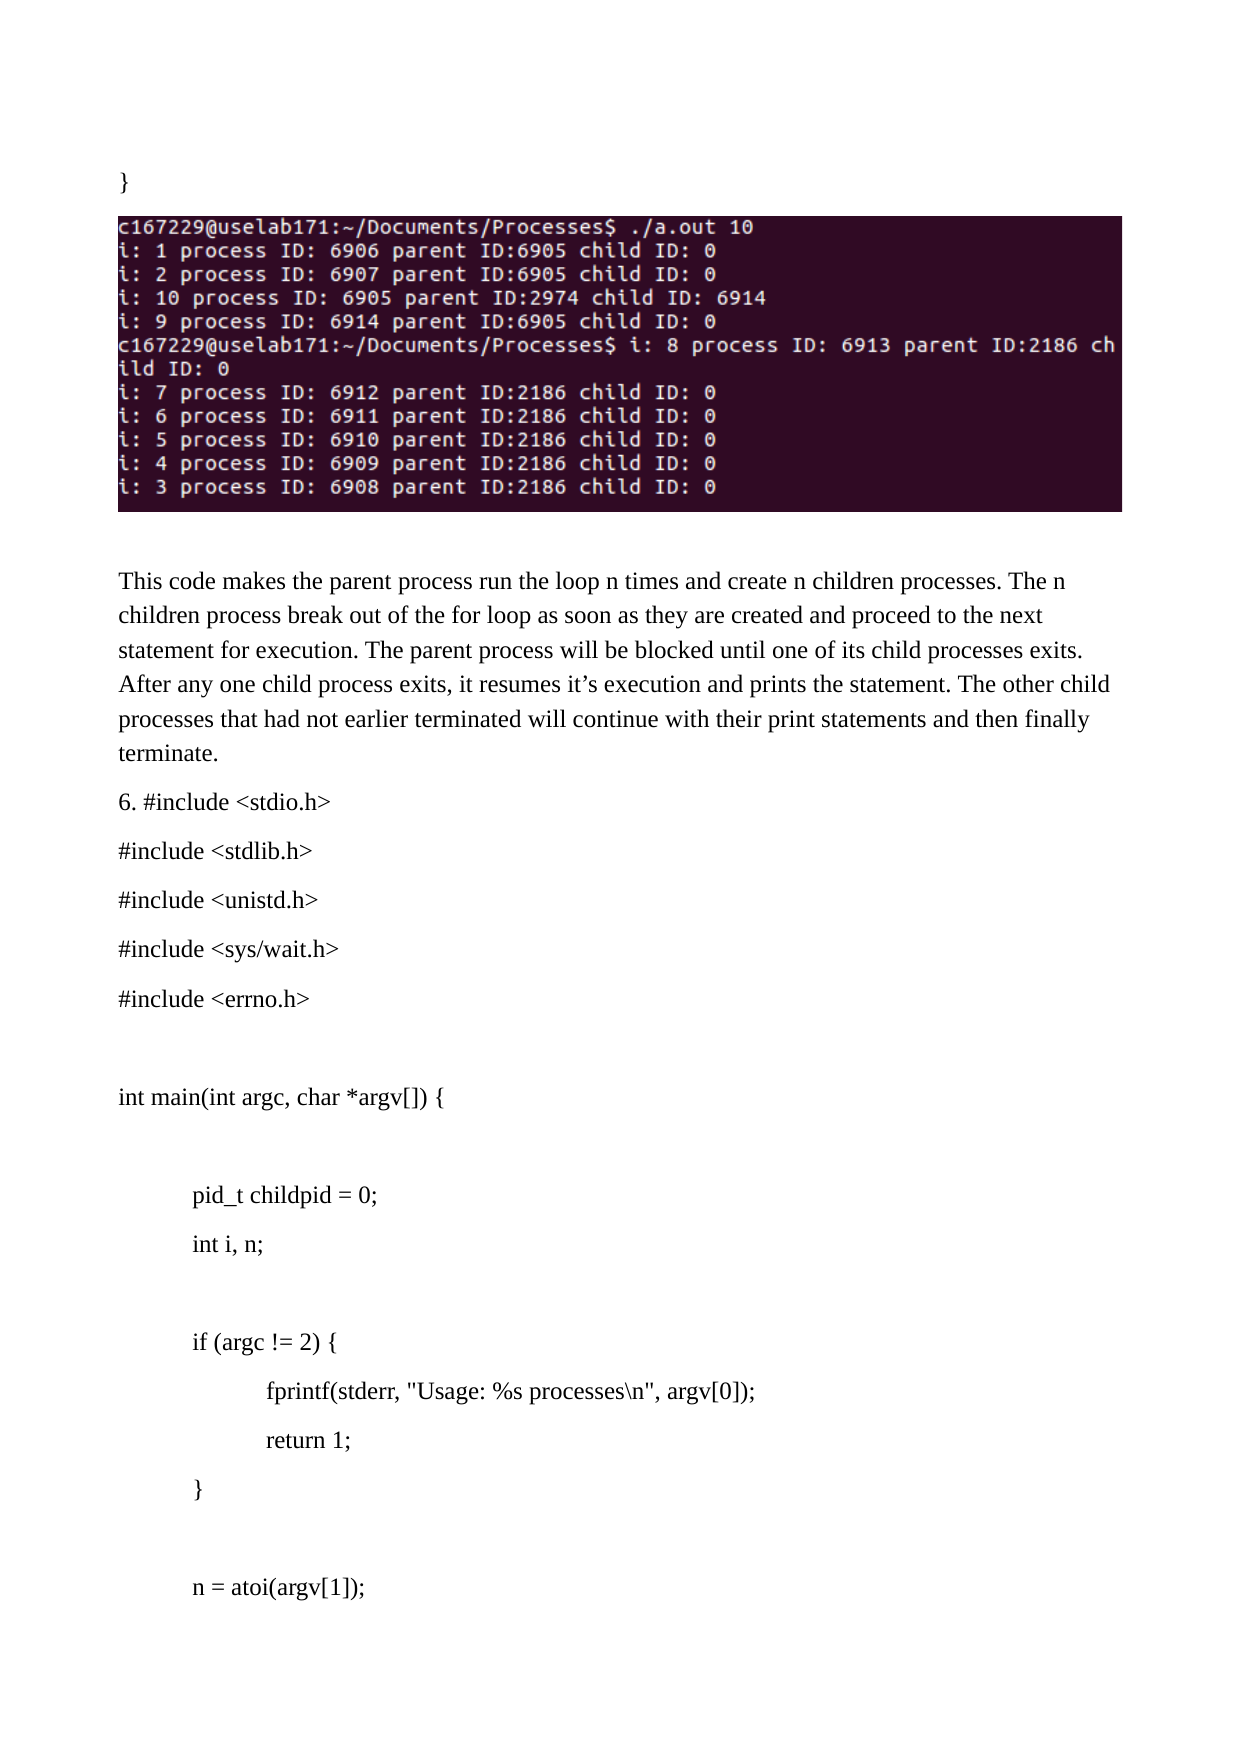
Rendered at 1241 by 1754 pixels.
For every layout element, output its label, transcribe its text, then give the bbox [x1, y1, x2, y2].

text return 1; [118, 1425, 1122, 1454]
text #include <errno.h> [118, 984, 1122, 1012]
text pid_t childpid = 0; [118, 1180, 1122, 1209]
text int main(int argc, char *argv[]) { [118, 1082, 1122, 1111]
text 6. #include <stdio.h> [118, 787, 1122, 816]
text #include <unistd.h> [118, 886, 1122, 914]
text fprintf(stderr, "Usage: %s processes\n", argv[0]); [118, 1376, 1122, 1405]
picture [118, 216, 1123, 512]
text n = atoi(argv[1]); [118, 1572, 1122, 1601]
text } [118, 1474, 1122, 1503]
text int i, n; [118, 1229, 1122, 1258]
text #include <stdlib.h> [118, 836, 1122, 865]
text #include <sys/wait.h> [118, 934, 1122, 963]
text This code makes the parent process run the loop n times and create n children processes. The n children process break out of the for loop as soon as they are created and proceed to the next statement for execution. The parent process will be blocked until one of its child processes exits. After any one child process exits, it resumes it’s execution and prints the statement. The other child processes that had not earlier terminated will continue with their print statements and then finally terminate. [118, 566, 1122, 767]
text } [118, 167, 1122, 196]
text if (argc != 2) { [118, 1327, 1122, 1356]
